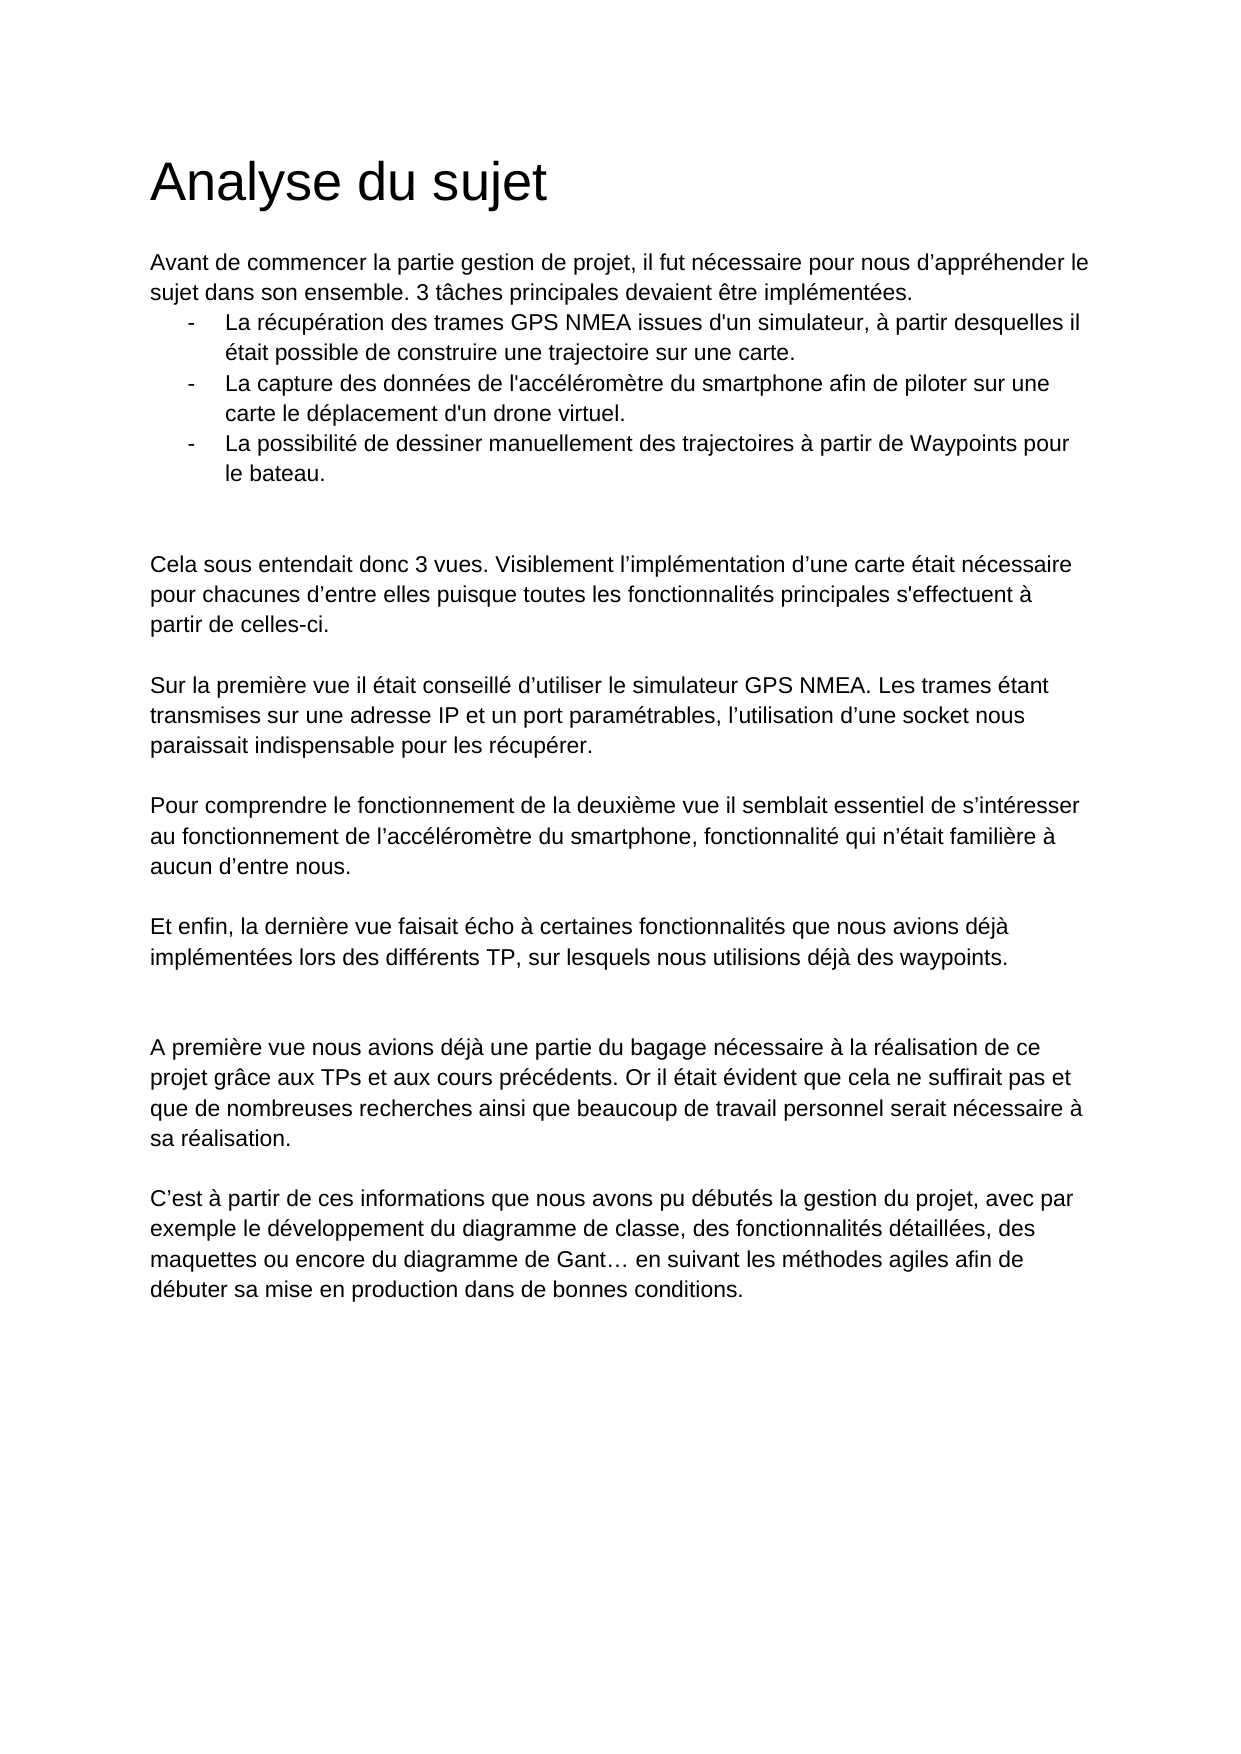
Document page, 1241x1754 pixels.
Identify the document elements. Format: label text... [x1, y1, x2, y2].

list La récupération des trames GPS NMEA issues d'un simulateur, à partir desquelles il était possible de construire une trajectoire sur une carte. [187, 309, 1090, 366]
text Et enfin, la dernière vue faisait écho à certaines fonctionnalités que nous avions déjà implémentées lors des différents TP, sur lesquels nous utilisions déjà des waypoints. [150, 913, 1090, 970]
list La possibilité de dessiner manuellement des trajectoires à partir de Waypoints pour le bateau. [187, 430, 1090, 487]
text Sur la première vue il était conseillé d’utiliser le simulateur GPS NMEA. Les trames étant transmises sur une adresse IP et un port paramétrables, l’utilisation d’une socket nous paraissait indispensable pour les récupérer. [150, 672, 1090, 758]
list La capture des données de l'accéléromètre du smartphone afin de piloter sur une carte le déplacement d'un drone virtuel. [187, 369, 1090, 426]
text C’est à partir de ces informations que nous avons pu débutés la gestion du projet, avec par exemple le développement du diagramme de classe, des fonctionnalités détaillées, des maquettes ou encore du diagramme de Gant… en suivant les méthodes agiles afin de débuter sa mise en production dans de bonnes conditions. [150, 1185, 1090, 1302]
text A première vue nous avions déjà une partie du bagage nécessaire à la réalisation de ce projet grâce aux TPs et aux cours précédents. Or il était évident que cela ne suffirait pas et que de nombreuses recherches ainsi que beaucoup de travail personnel serait nécessaire à sa réalisation. [150, 1034, 1090, 1151]
text Pour comprendre le fonctionnement de la deuxième vue il semblait essentiel de s’intéresser au fonctionnement de l’accéléromètre du smartphone, fonctionnalité qui n’était familière à aucun d’entre nous. [150, 792, 1090, 879]
title Analyse du sujet [150, 150, 1090, 212]
text Avant de commencer la partie gestion de projet, il fut nécessaire pour nous d’appréhender le sujet dans son ensemble. 3 tâches principales devaient être implémentées. [150, 249, 1090, 305]
text Cela sous entendait donc 3 vues. Visiblement l’implémentation d’une carte était nécessaire pour chacunes d’entre elles puisque toutes les fonctionnalités principales s'effectuent à partir de celles-ci. [150, 551, 1090, 638]
